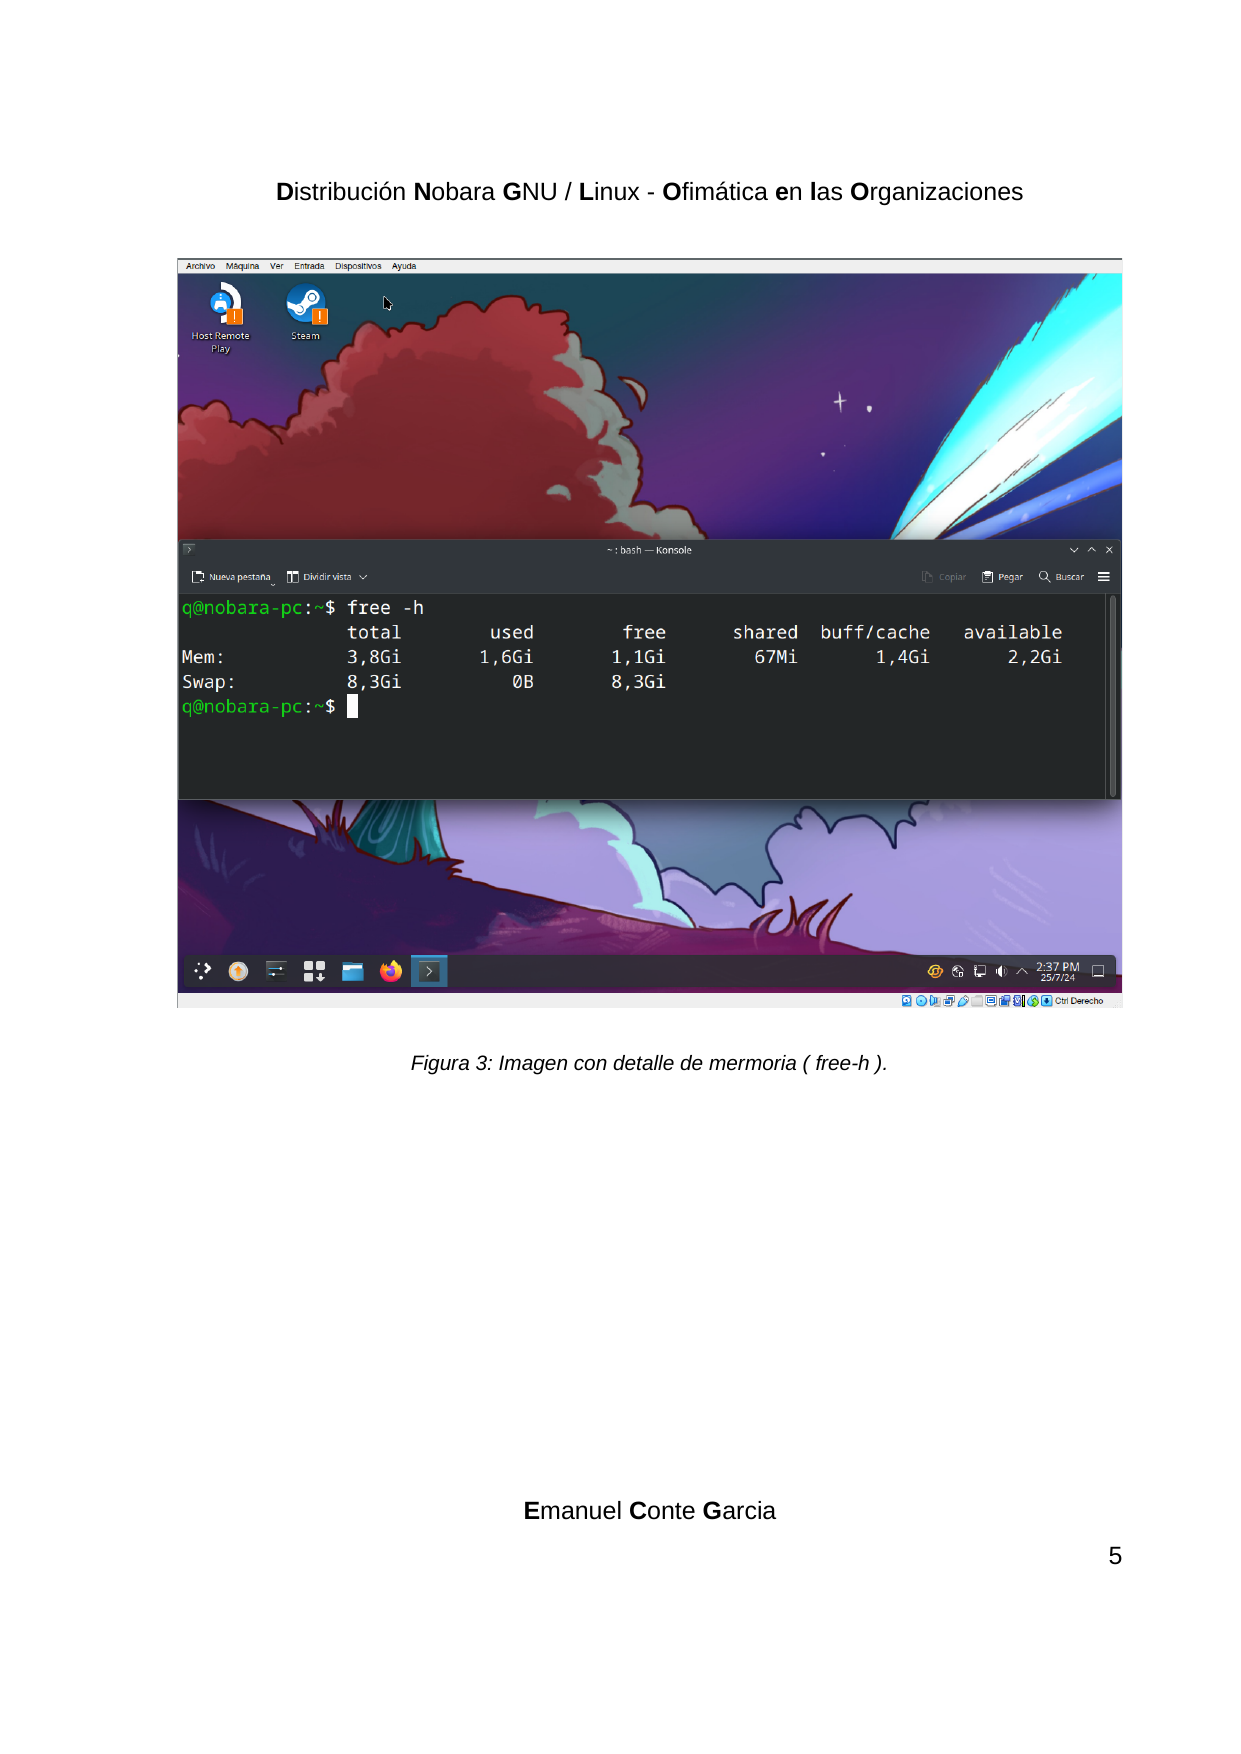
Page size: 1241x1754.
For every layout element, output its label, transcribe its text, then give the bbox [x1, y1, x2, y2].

text Figura 3: Imagen con detalle de mermoria ( free-h ). [177, 1050, 1122, 1074]
picture [177, 258, 1123, 1008]
